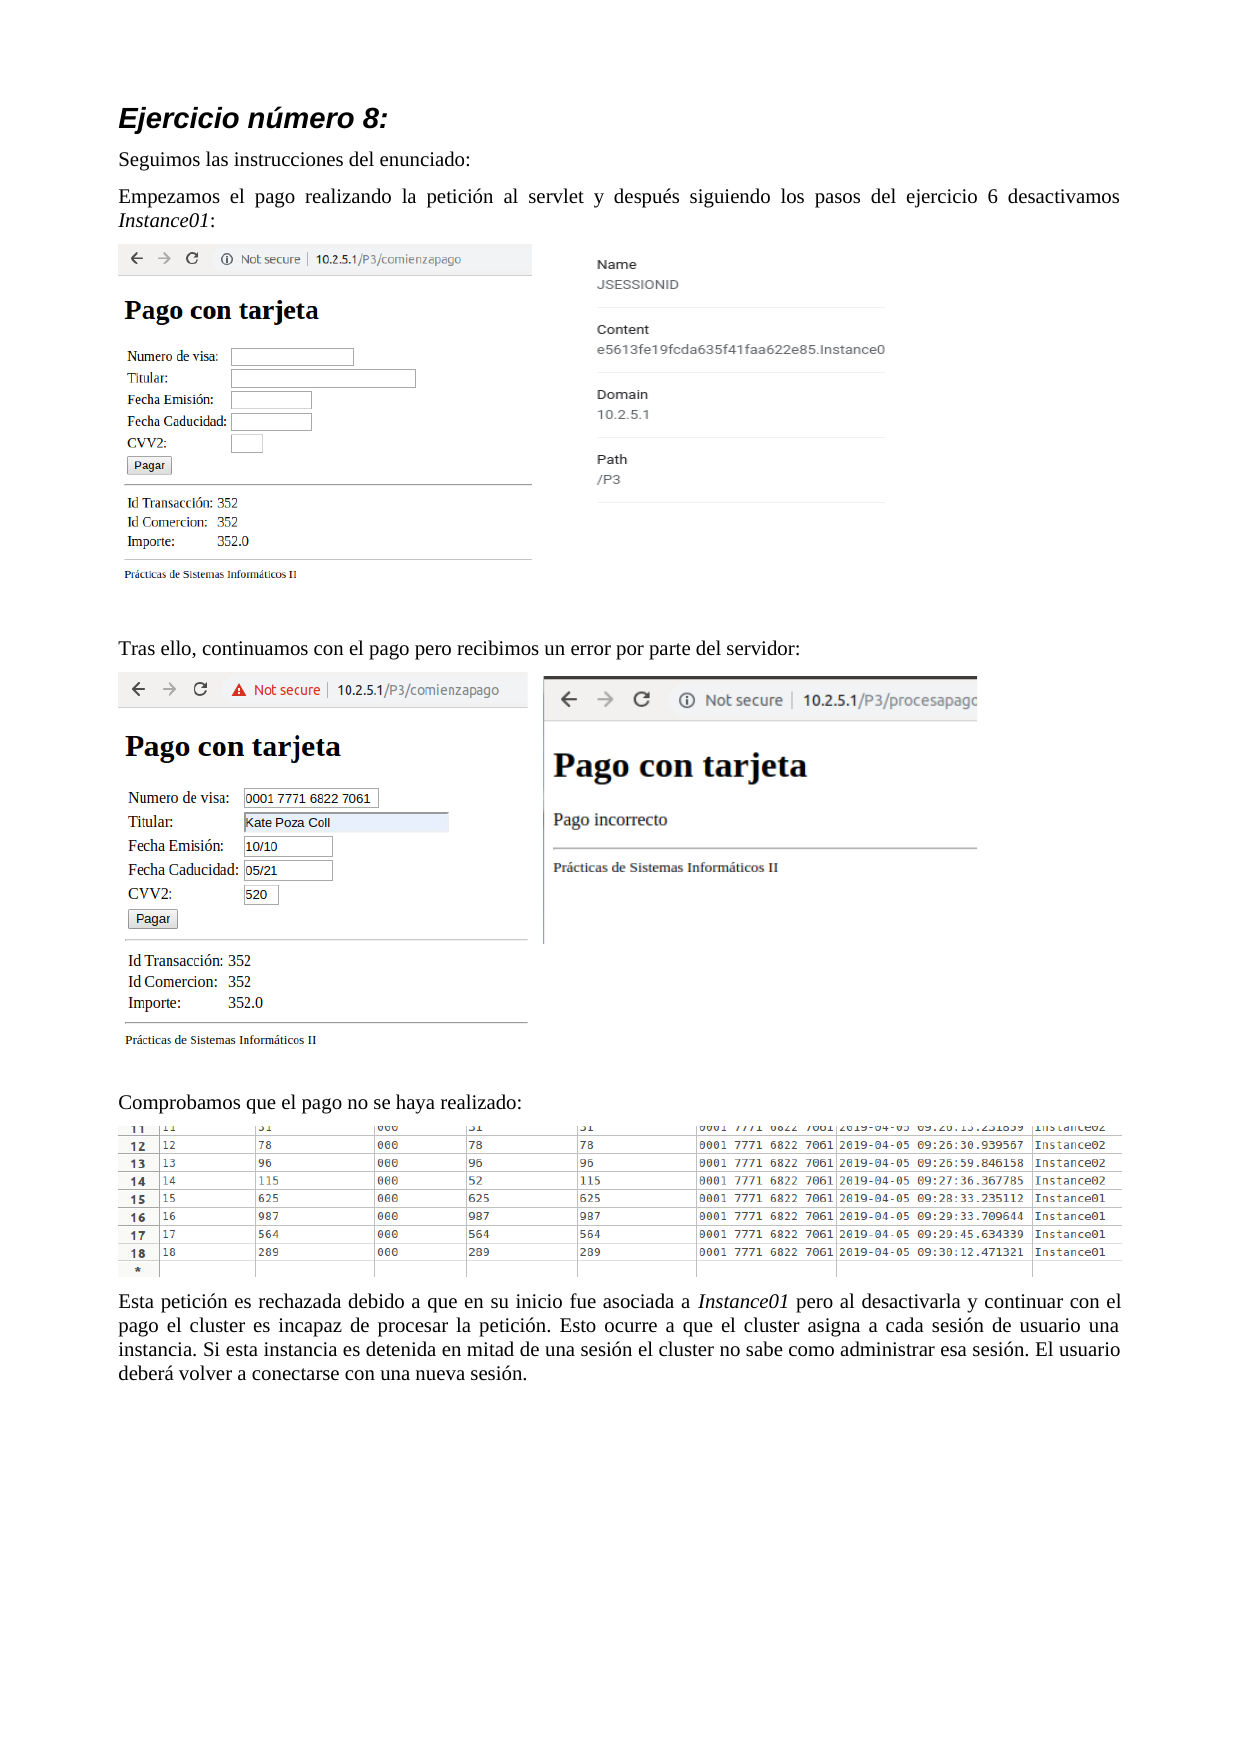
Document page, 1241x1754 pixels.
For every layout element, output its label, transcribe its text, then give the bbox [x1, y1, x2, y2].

subtitle Comprobamos que el pago no se haya realizado: [118, 1090, 1122, 1114]
picture [118, 244, 532, 619]
subtitle Empezamos el pago realizando la petición al servlet y después siguiendo los pasos del ejercicio 6 desactivamos Instance01: [118, 184, 1122, 232]
subtitle Seguimos las instrucciones del enunciado: [118, 147, 1122, 171]
picture [563, 244, 886, 507]
picture [118, 672, 528, 1073]
subtitle Tras ello, continuamos con el pago pero recibimos un error por parte del servidor: [118, 636, 1122, 660]
picture [118, 1126, 1123, 1277]
subtitle Ejercicio número 8: [118, 101, 1122, 134]
picture [543, 676, 978, 944]
subtitle Esta petición es rechazada debido a que en su inicio fue asociada a Instance01 pero al desactivarla y continuar con el pago el cluster es incapaz de procesar la petición. Esto ocurre a que el cluster asigna a cada sesión de usuario una instancia. Si esta instancia es detenida en mitad de una sesión el cluster no sabe como administrar esa sesión. El usuario deberá volver a conectarse con una nueva sesión. [118, 1289, 1122, 1385]
